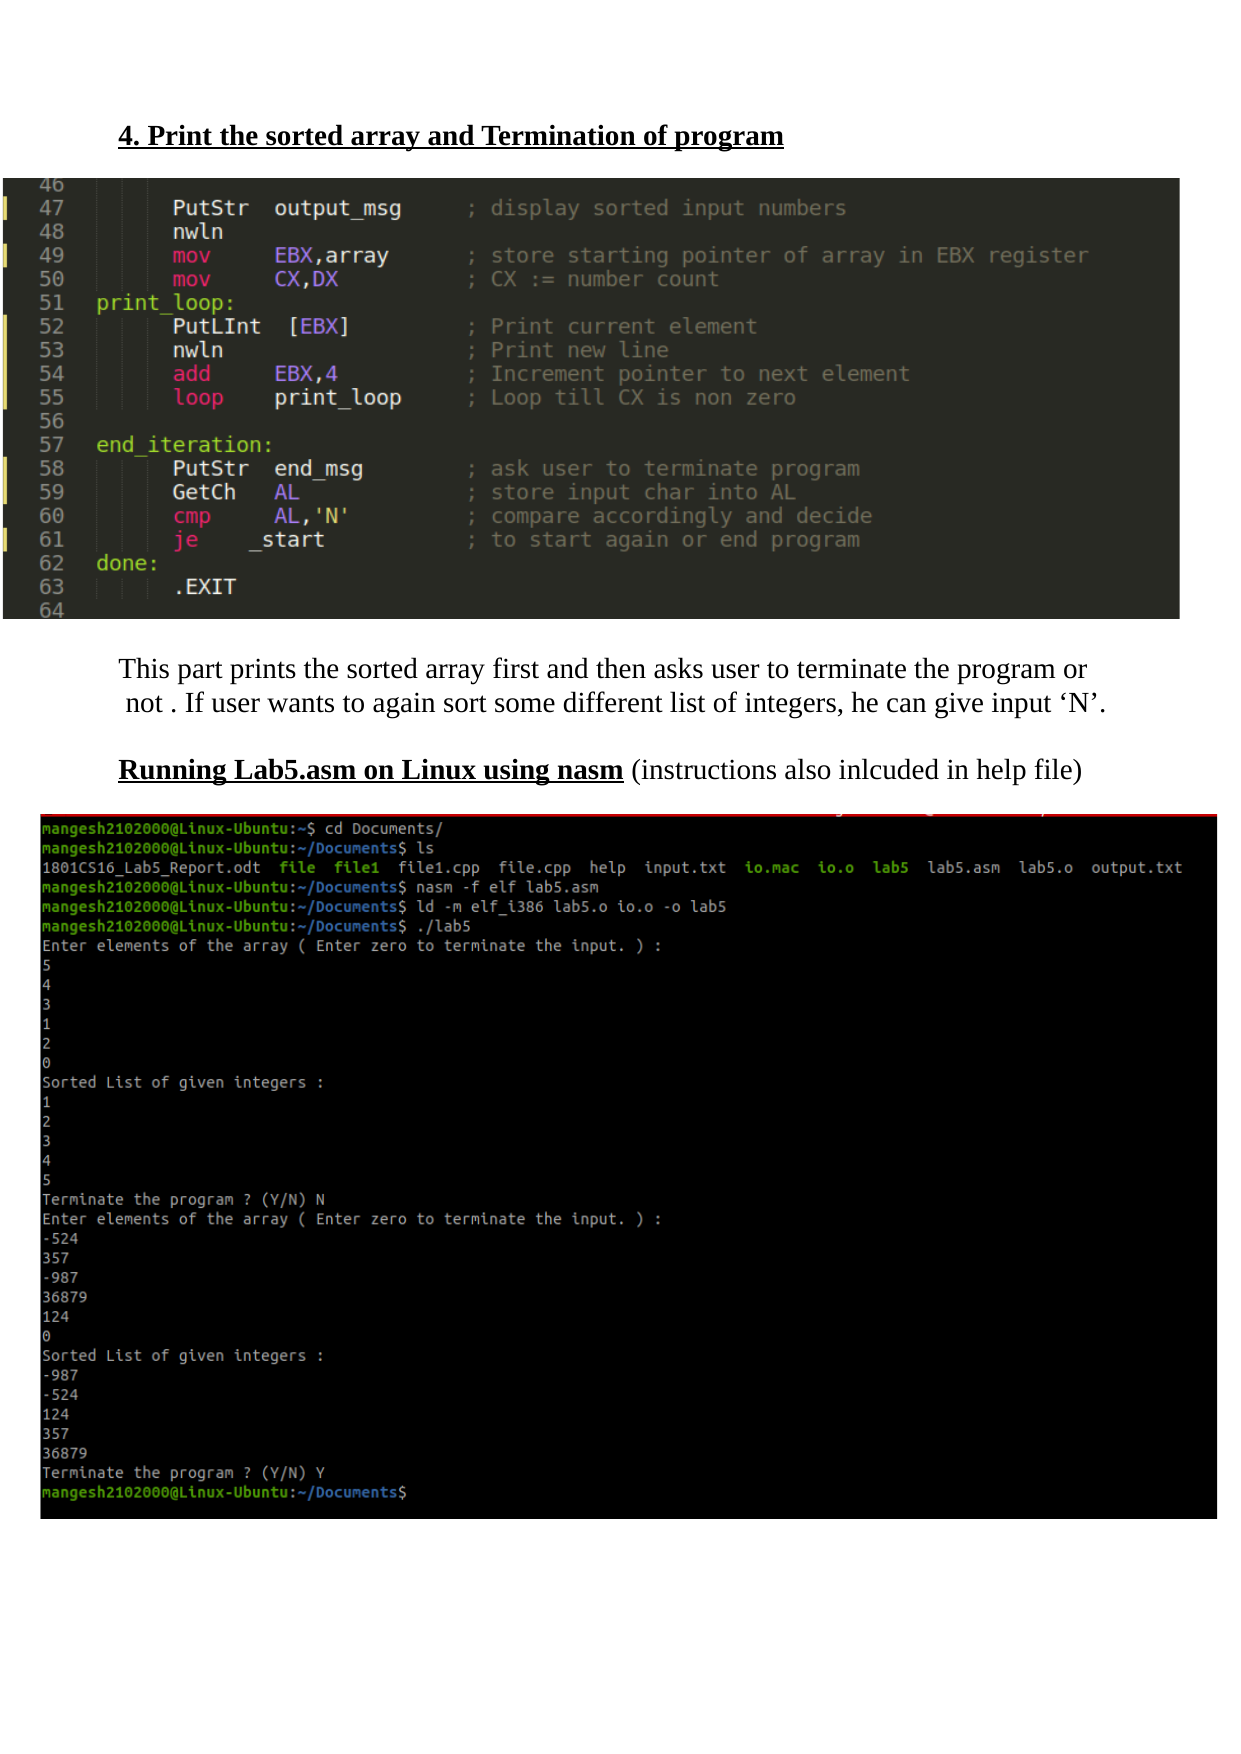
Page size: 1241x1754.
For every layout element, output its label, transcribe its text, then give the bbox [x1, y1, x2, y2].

text This part prints the sorted array first and then asks user to terminate the program or [118, 652, 1122, 685]
text not . If user wants to again sort some different list of integers, he can give input ‘N’. [118, 685, 1122, 719]
text Running Lab5.asm on Linux using nasm (instructions also inlcuded in help file) [118, 752, 1122, 786]
text 4. Print the sorted array and Termination of program [118, 118, 1122, 152]
